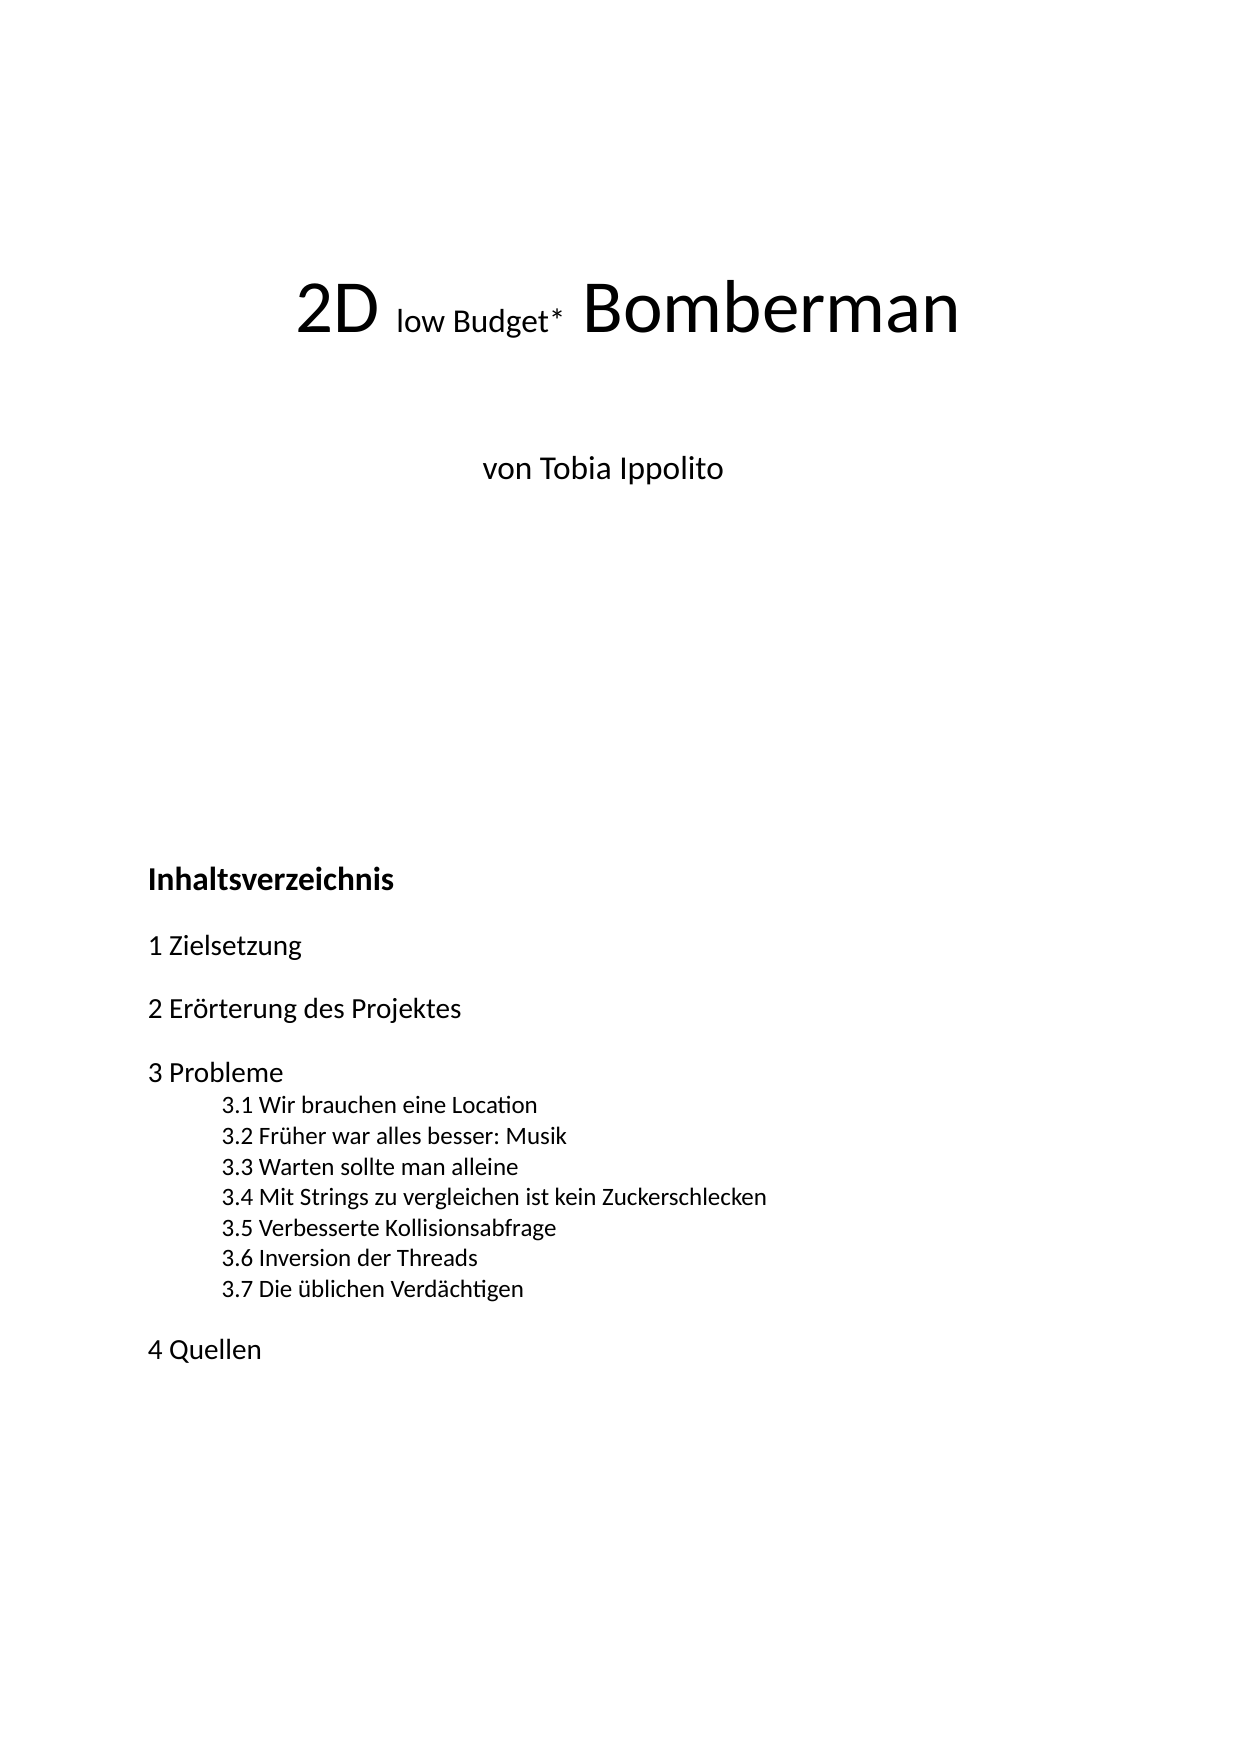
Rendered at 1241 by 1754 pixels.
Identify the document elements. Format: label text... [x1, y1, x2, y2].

text 3.4 Mit Strings zu vergleichen ist kein Zuckerschlecken [148, 1181, 1093, 1212]
text 3.7 Die üblichen Verdächtigen [148, 1273, 1093, 1303]
text 3.2 Früher war alles besser: Musik [148, 1120, 1093, 1151]
text 3.1 Wir brauchen eine Location [148, 1090, 1093, 1120]
text 3.6 Inversion der Threads [148, 1242, 1093, 1273]
text 3 Probleme [148, 1054, 1093, 1090]
text 2 Erörterung des Projektes [148, 990, 1093, 1026]
text 3.5 Verbesserte Kollisionsabfrage [148, 1212, 1093, 1242]
text von Tobia Ippolito [148, 422, 1093, 494]
text 1 Zielsetzung [148, 927, 1093, 962]
text 2D low Budget* Bomberman [148, 260, 1093, 351]
text Inhaltsverzeichnis [148, 858, 1093, 899]
text 3.3 Warten sollte man alleine [148, 1151, 1093, 1181]
text 4 Quellen [148, 1331, 1093, 1367]
